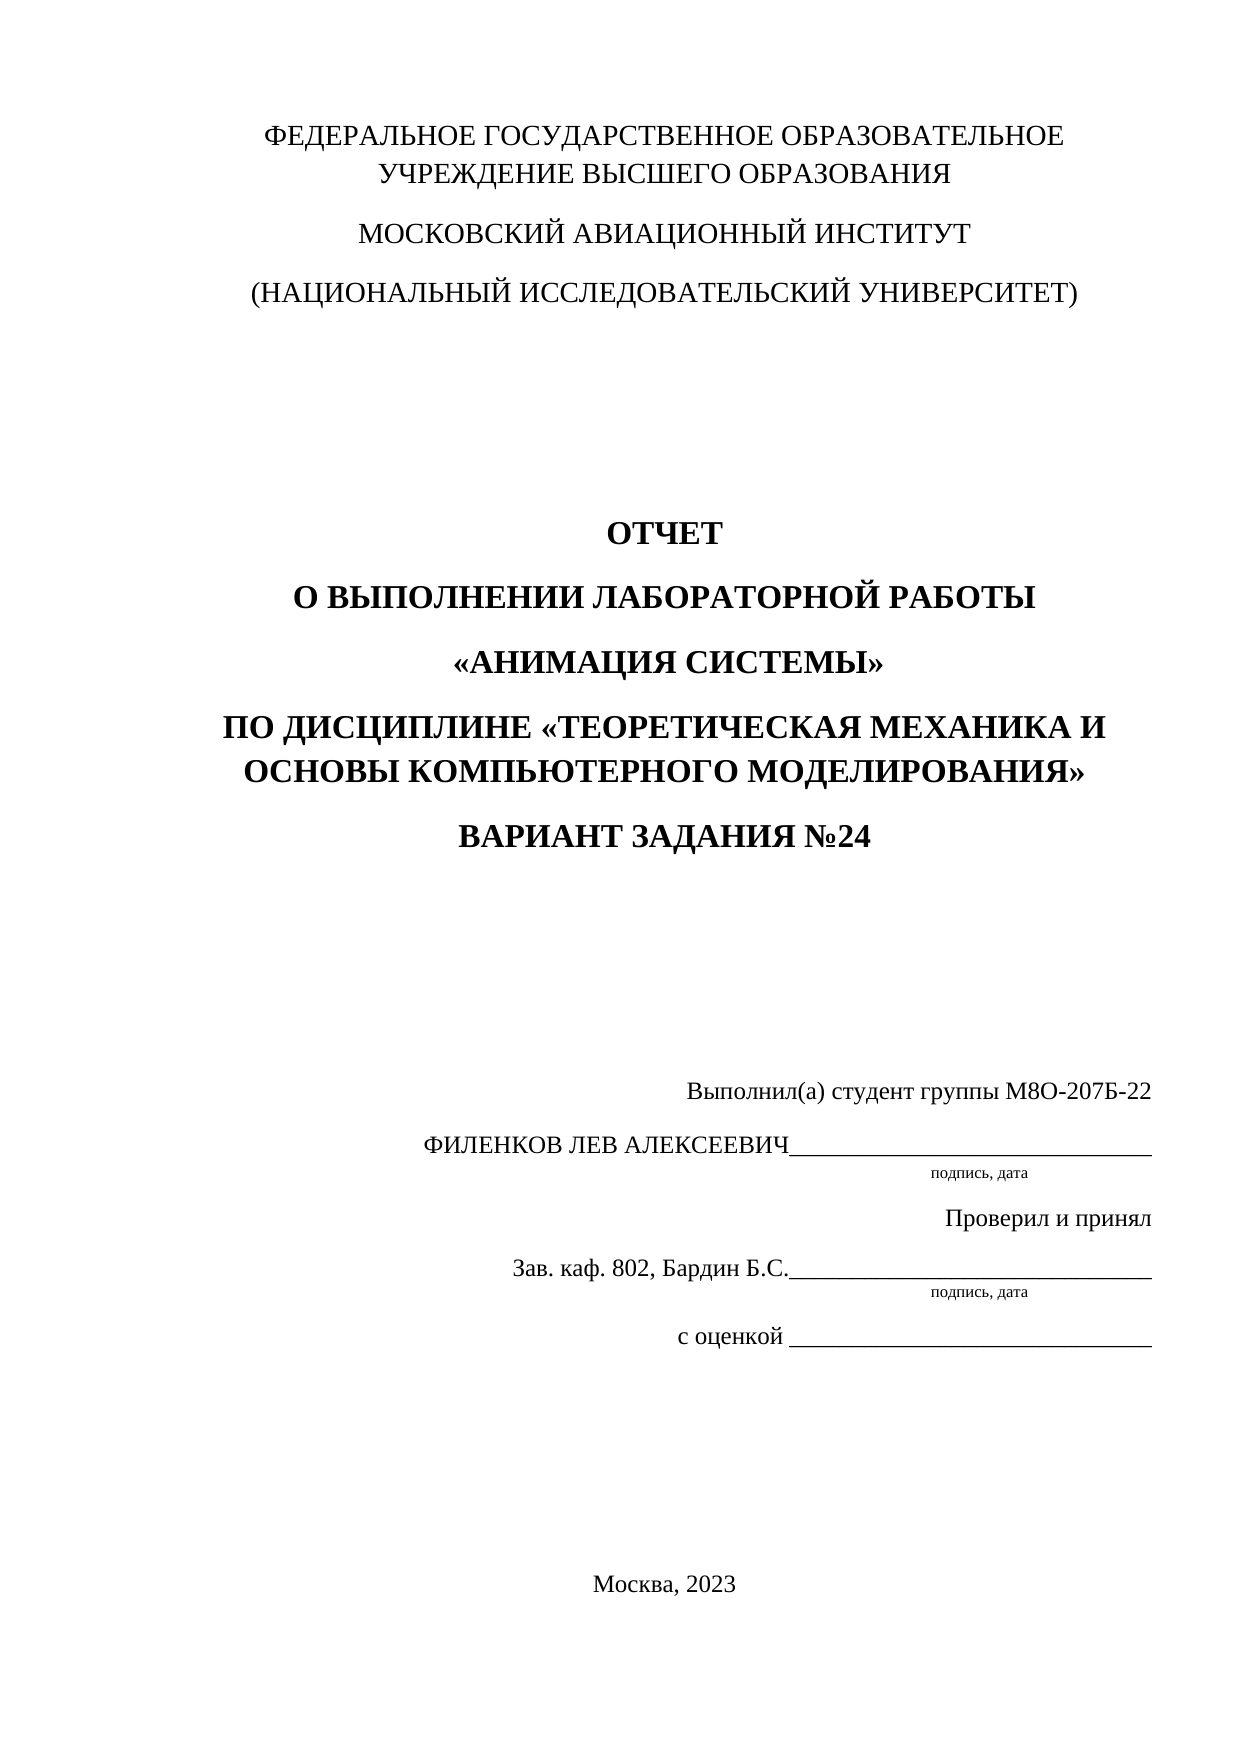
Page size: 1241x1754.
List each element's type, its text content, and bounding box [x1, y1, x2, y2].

text (НАЦИОНАЛЬНЫЙ ИССЛЕДОВАТЕЛЬСКИЙ УНИВЕРСИТЕТ) [177, 275, 1152, 309]
text ФЕДЕРАЛЬНОЕ ГОСУДАРСТВЕННОЕ ОБРАЗОВАТЕЛЬНОЕ УЧРЕЖДЕНИЕ ВЫСШЕГО ОБРАЗОВАНИЯ [177, 118, 1152, 190]
text Зав. каф. 802, Бардин Б.С._____________________________ [177, 1253, 1152, 1281]
text ВАРИАНТ ЗАДАНИЯ №24 [177, 817, 1152, 855]
text ОТЧЕТ [177, 513, 1152, 551]
text подпись, дата [177, 1281, 1152, 1301]
text с оценкой _____________________________ [177, 1321, 1152, 1350]
text Москва, 2023 [177, 1569, 1152, 1598]
text Выполнил(а) студент группы М8О-207Б-22 [177, 1076, 1152, 1105]
text Проверил и принял [177, 1203, 1152, 1232]
text подпись, дата [177, 1163, 1152, 1182]
text МОСКОВСКИЙ АВИАЦИОННЫЙ ИНСТИТУТ [177, 216, 1152, 249]
text ПО ДИСЦИПЛИНЕ «ТЕОРЕТИЧЕСКАЯ МЕХАНИКА И ОСНОВЫ КОМПЬЮТЕРНОГО МОДЕЛИРОВАНИЯ» [177, 708, 1152, 790]
text О ВЫПОЛНЕНИИ ЛАБОРАТОРНОЙ РАБОТЫ [177, 578, 1152, 616]
text «АНИМАЦИЯ СИСТЕМЫ» [177, 643, 1152, 681]
text ФИЛЕНКОВ ЛЕВ АЛЕКСЕЕВИЧ_____________________________ [177, 1130, 1152, 1159]
